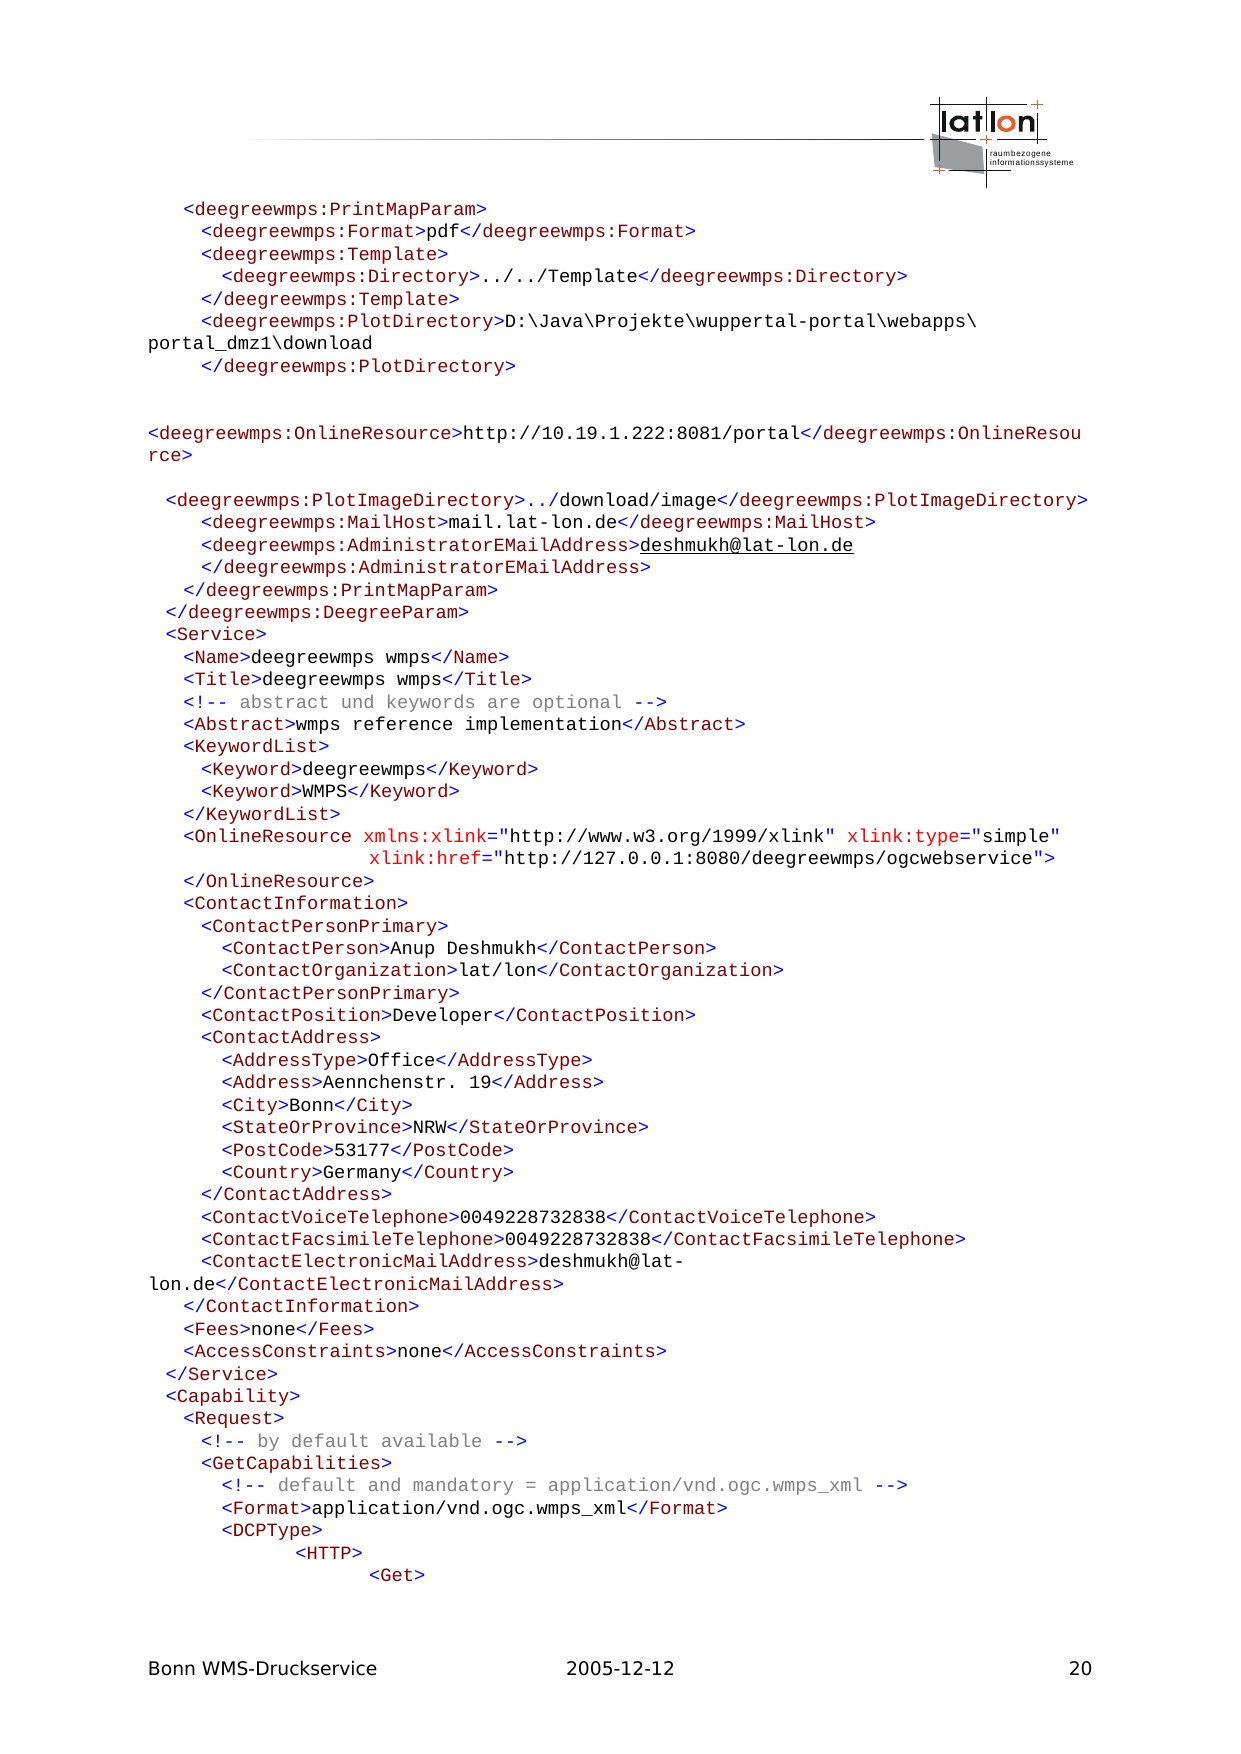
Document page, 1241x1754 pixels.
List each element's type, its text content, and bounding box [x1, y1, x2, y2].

text <Request> [148, 1408, 1092, 1430]
text <Fees>none</Fees> [148, 1318, 1092, 1341]
text </OnlineResource> [148, 870, 1092, 893]
text <ContactAddress> [148, 1027, 1092, 1049]
text <deegreewmps:MailHost>mail.lat-lon.de</deegreewmps:MailHost> [148, 512, 1092, 534]
text </deegreewmps:PrintMapParam> [148, 579, 1092, 602]
text <ContactPosition>Developer</ContactPosition> [148, 1005, 1092, 1027]
text <DCPType> [148, 1520, 1092, 1542]
text <ContactOrganization>lat/lon</ContactOrganization> [148, 960, 1092, 982]
text <Address>Aennchenstr. 19</Address> [148, 1072, 1092, 1094]
text <AccessConstraints>none</AccessConstraints> [148, 1341, 1092, 1363]
text <ContactPersonPrimary> [148, 915, 1092, 938]
text </deegreewmps:PlotDirectory> [148, 355, 1092, 378]
text <Keyword>deegreewmps</Keyword> [148, 758, 1092, 781]
text <KeywordList> [148, 736, 1092, 758]
text <Service> [148, 624, 1092, 646]
text <deegreewmps:AdministratorEMailAddress>deshmukh@lat-lon.de [148, 534, 1092, 557]
text <Get> [148, 1565, 1092, 1587]
text <Abstract>wmps reference implementation</Abstract> [148, 714, 1092, 736]
text <ContactElectronicMailAddress>deshmukh@lat-lon.de</ContactElectronicMailAddress> [148, 1251, 1092, 1296]
text <Country>Germany</Country> [148, 1162, 1092, 1184]
text <deegreewmps:Template> [148, 243, 1092, 266]
text <Capability> [148, 1386, 1092, 1408]
text xlink:href="http://127.0.0.1:8080/deegreewmps/ogcwebservice"> [148, 848, 1092, 870]
text <Name>deegreewmps wmps</Name> [148, 646, 1092, 669]
text <ContactFacsimileTelephone>0049228732838</ContactFacsimileTelephone> [148, 1229, 1092, 1251]
text <Title>deegreewmps wmps</Title> [148, 669, 1092, 691]
text <deegreewmps:Format>pdf</deegreewmps:Format> [148, 221, 1092, 243]
text </deegreewmps:AdministratorEMailAddress> [148, 557, 1092, 579]
text <deegreewmps:PlotImageDirectory>../download/image</deegreewmps:PlotImageDirectory> [148, 467, 1092, 512]
text </deegreewmps:Template> [148, 288, 1092, 311]
text <!-- abstract und keywords are optional --> [148, 691, 1092, 714]
text <ContactInformation> [148, 893, 1092, 915]
text </ContactInformation> [148, 1296, 1092, 1318]
text <AddressType>Office</AddressType> [148, 1049, 1092, 1072]
text <City>Bonn</City> [148, 1094, 1092, 1117]
text <deegreewmps:Directory>../../Template</deegreewmps:Directory> [148, 266, 1092, 288]
text <HTTP> [148, 1542, 1092, 1565]
text <ContactVoiceTelephone>0049228732838</ContactVoiceTelephone> [148, 1206, 1092, 1229]
text </ContactPersonPrimary> [148, 982, 1092, 1005]
text <StateOrProvince>NRW</StateOrProvince> [148, 1117, 1092, 1139]
text <deegreewmps:OnlineResource>http://10.19.1.222:8081/portal</deegreewmps:OnlineResource> [148, 378, 1092, 467]
text <!-- by default available --> [148, 1430, 1092, 1453]
text </Service> [148, 1363, 1092, 1386]
text </ContactAddress> [148, 1184, 1092, 1206]
text <OnlineResource xmlns:xlink="http://www.w3.org/1999/xlink" xlink:type="simple" [148, 826, 1092, 848]
text <Format>application/vnd.ogc.wmps_xml</Format> [148, 1497, 1092, 1520]
text <PostCode>53177</PostCode> [148, 1139, 1092, 1162]
text <!-- default and mandatory = application/vnd.ogc.wmps_xml --> [148, 1475, 1092, 1497]
text </deegreewmps:DeegreeParam> [148, 602, 1092, 624]
text </KeywordList> [148, 803, 1092, 826]
text <ContactPerson>Anup Deshmukh</ContactPerson> [148, 938, 1092, 960]
text <deegreewmps:PlotDirectory>D:\Java\Projekte\wuppertal-portal\webapps\portal_dmz1\download [148, 311, 1092, 355]
text <Keyword>WMPS</Keyword> [148, 781, 1092, 803]
text <deegreewmps:PrintMapParam> [148, 198, 1092, 221]
text <GetCapabilities> [148, 1453, 1092, 1475]
